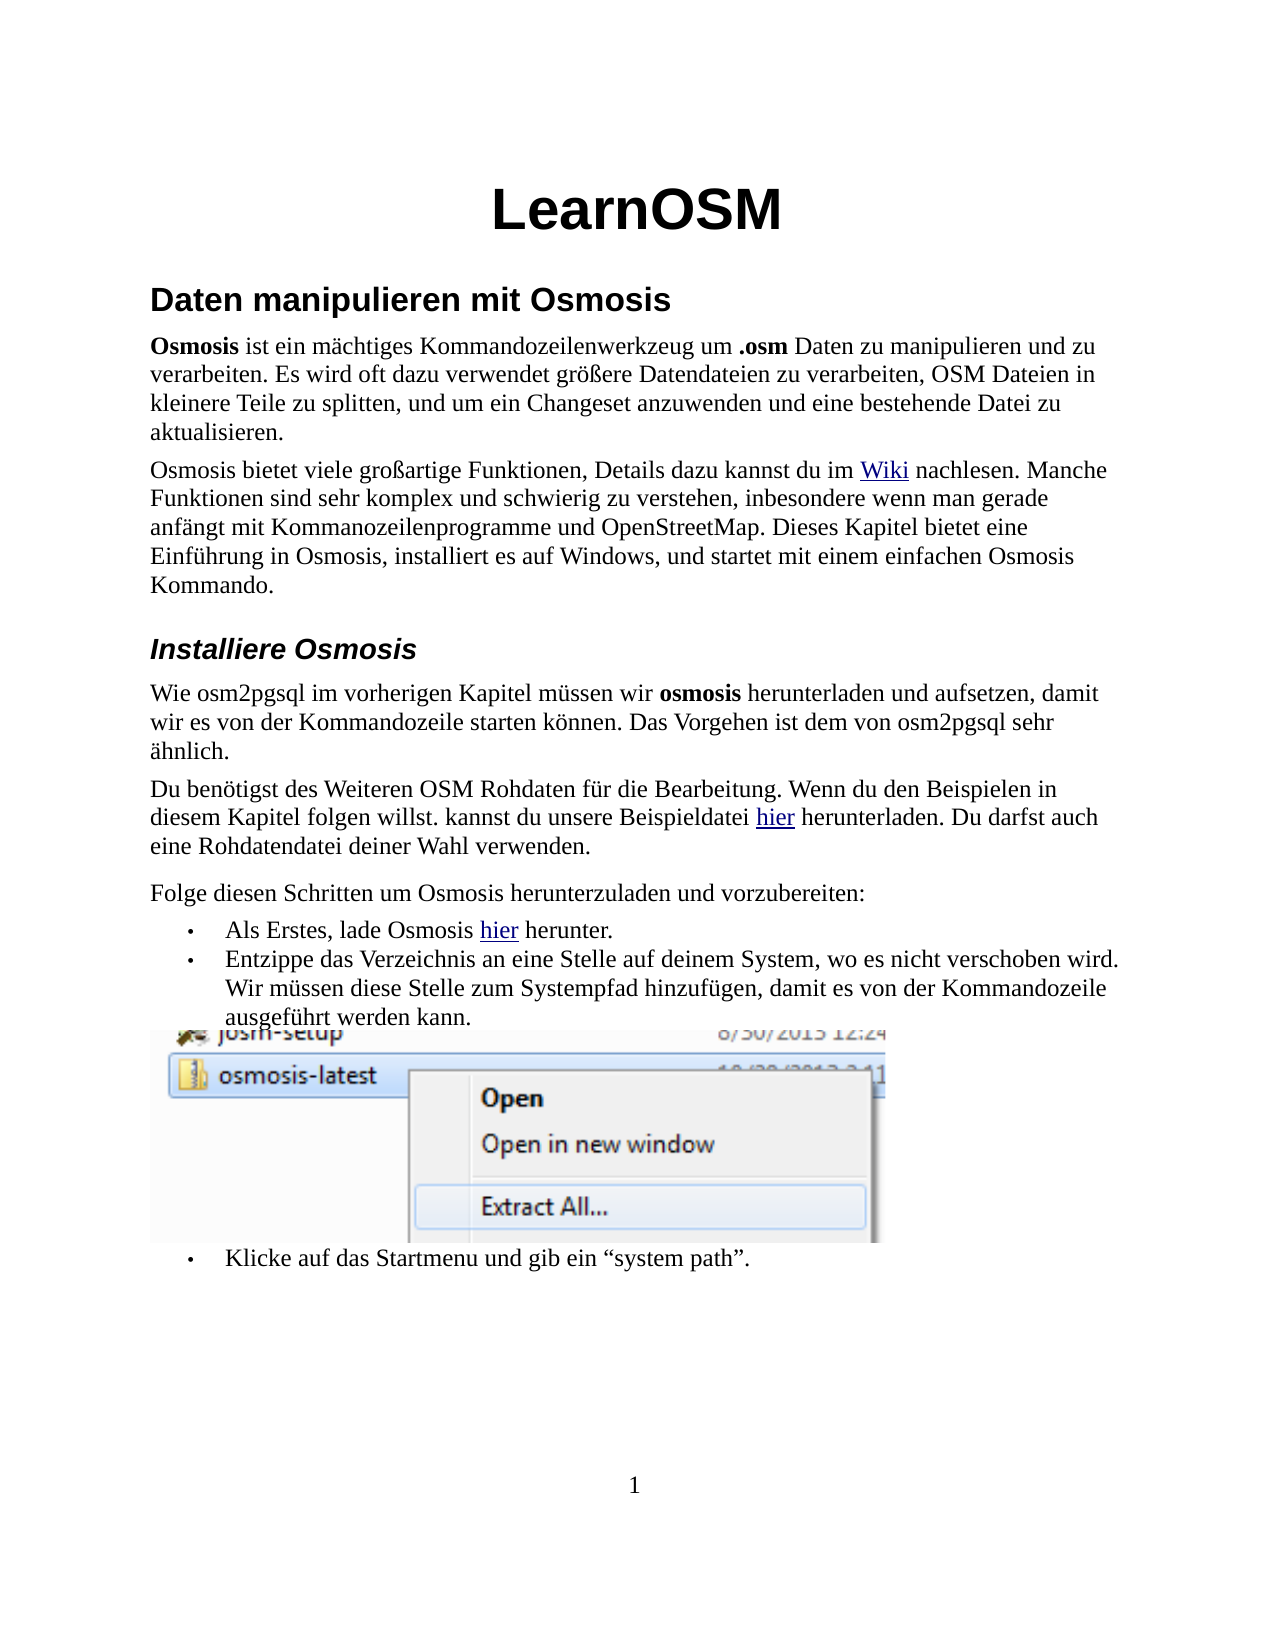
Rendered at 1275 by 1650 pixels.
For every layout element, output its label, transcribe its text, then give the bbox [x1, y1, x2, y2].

text Folge diesen Schritten um Osmosis herunterzuladen und vorzubereiten: [150, 878, 1125, 907]
title LearnOSM [150, 175, 1125, 242]
list Klicke auf das Startmenu und gib ein “system path”. [187, 1243, 1125, 1272]
text Osmosis bietet viele großartige Funktionen, Details dazu kannst du im Wiki nachlesen. Manche Funktionen sind sehr komplex und schwierig zu verstehen, inbesondere wenn man gerade anfängt mit Kommanozeilenprogramme und OpenStreetMap. Dieses Kapitel bietet eine Einführung in Osmosis, installiert es auf Windows, und startet mit einem einfachen Osmosis Kommando. [150, 455, 1125, 598]
text Du benötigst des Weiteren OSM Rohdaten für die Bearbeitung. Wenn du den Beispielen in diesem Kapitel folgen willst. kannst du unsere Beispieldatei hier herunterladen. Du darfst auch eine Rohdatendatei deiner Wahl verwenden. [150, 774, 1125, 860]
subtitle Installiere Osmosis [150, 632, 1125, 666]
text Wie osm2pgsql im vorherigen Kapitel müssen wir osmosis herunterladen und aufsetzen, damit wir es von der Kommandozeile starten können. Das Vorgehen ist dem von osm2pgsql sehr ähnlich. [150, 678, 1125, 765]
subtitle Daten manipulieren mit Osmosis [150, 279, 1125, 318]
text Osmosis ist ein mächtiges Kommandozeilenwerkzeug um .osm Daten zu manipulieren und zu verarbeiten. Es wird oft dazu verwendet größere Datendateien zu verarbeiten, OSM Dateien in kleinere Teile zu splitten, und um ein Changeset anzuwenden und eine bestehende Datei zu aktualisieren. [150, 331, 1125, 446]
list Entzippe das Verzeichnis an eine Stelle auf deinem System, wo es nicht verschoben wird. Wir müssen diese Stelle zum Systempfad hinzufügen, damit es von der Kommandozeile ausgeführt werden kann. [187, 944, 1125, 1031]
list Als Erstes, lade Osmosis hier herunter. [187, 916, 1125, 944]
picture [150, 1030, 886, 1243]
